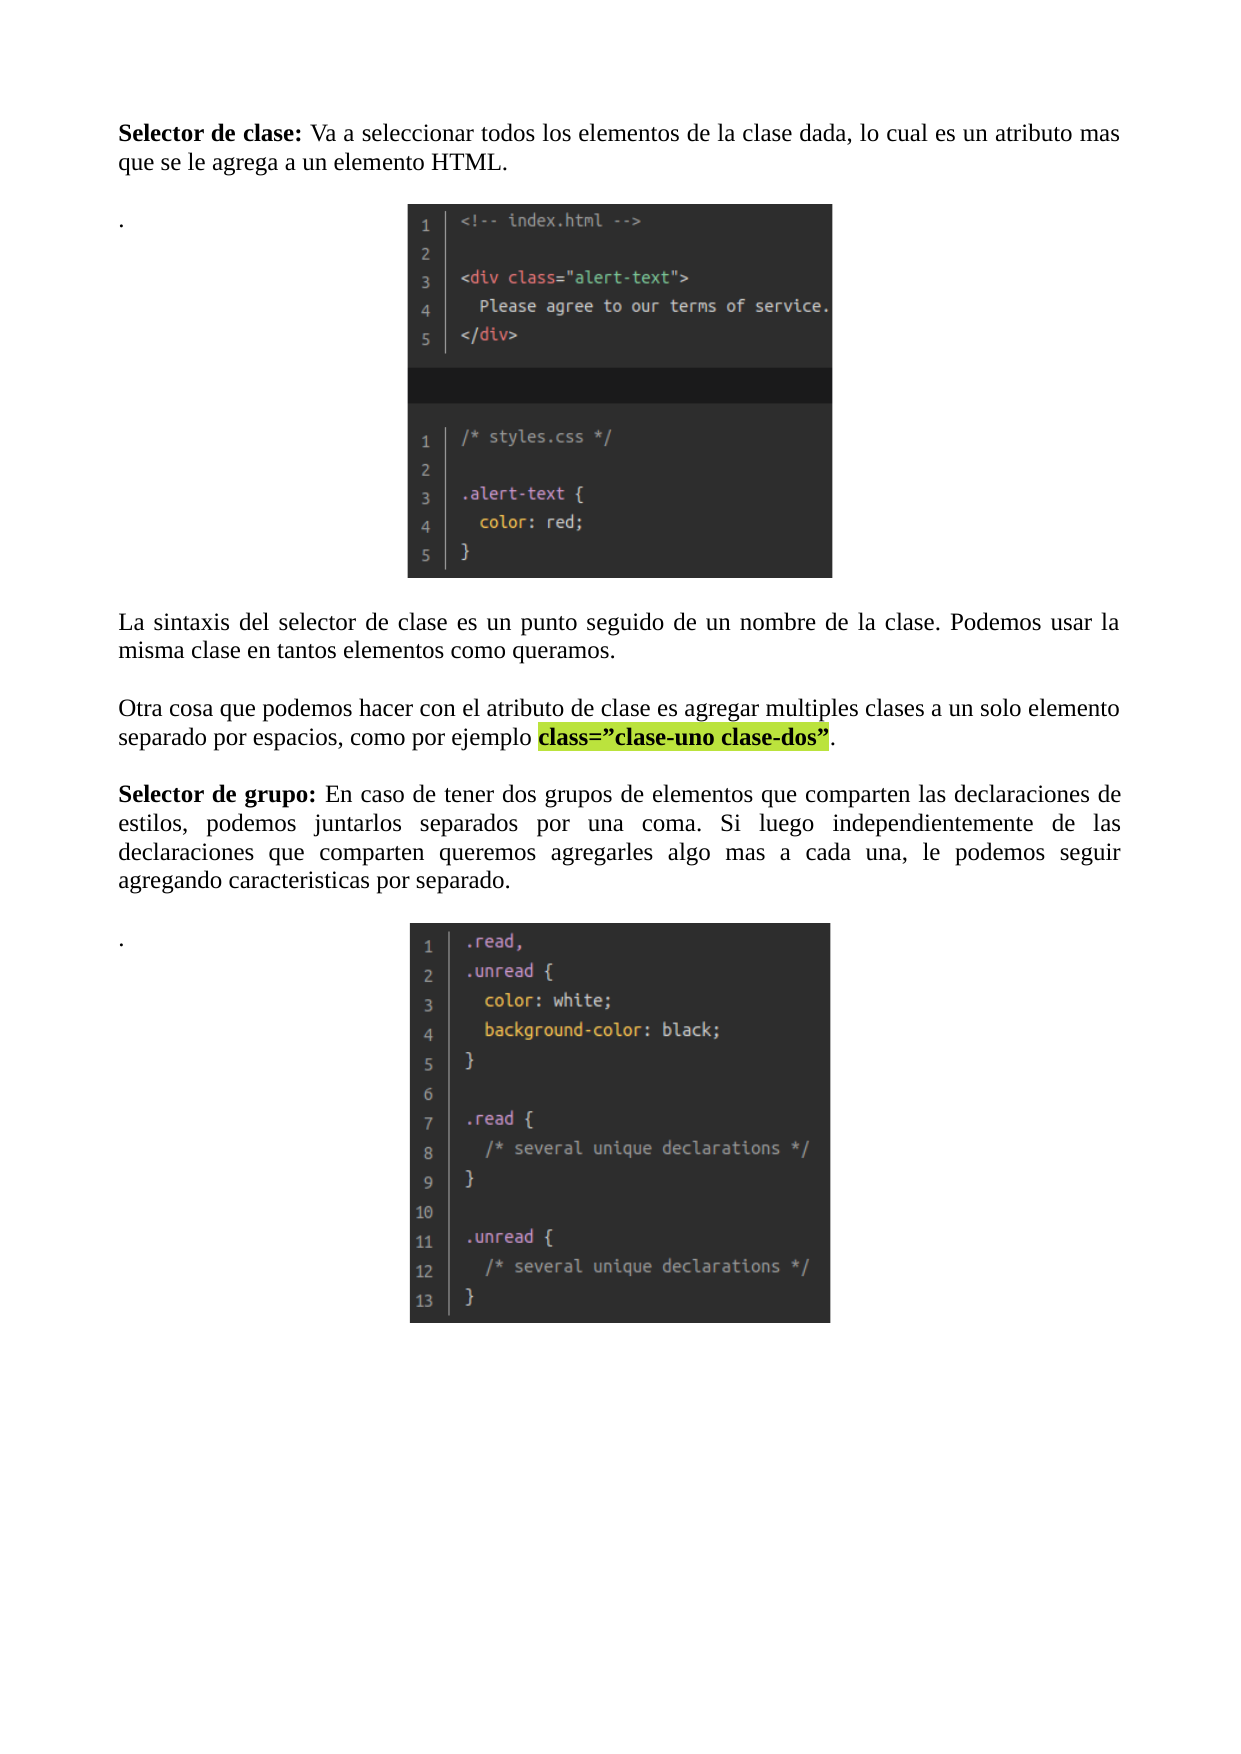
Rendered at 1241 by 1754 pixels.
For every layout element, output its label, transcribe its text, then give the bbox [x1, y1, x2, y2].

text Selector de grupo: En caso de tener dos grupos de elementos que comparten las declaraciones de estilos, podemos juntarlos separados por una coma. Si luego independientemente de las declaraciones que comparten queremos agregarles algo mas a cada una, le podemos seguir agregando caracteristicas por separado. [118, 779, 1122, 894]
text [831, 923, 1122, 952]
text La sintaxis del selector de clase es un punto seguido de un nombre de la clase. Podemos usar la misma clase en tantos elementos como queramos. [118, 607, 1122, 664]
text Selector de clase: Va a seleccionar todos los elementos de la clase dada, lo cual es un atributo mas que se le agrega a un elemento HTML. [118, 118, 1122, 176]
text . [118, 923, 409, 952]
text . [118, 204, 407, 233]
picture [409, 923, 831, 1323]
text Otra cosa que podemos hacer con el atributo de clase es agregar multiples clases a un solo elemento separado por espacios, como por ejemplo class=”clase-uno clase-dos”. [118, 693, 1122, 751]
text [833, 204, 1122, 233]
picture [407, 204, 833, 578]
